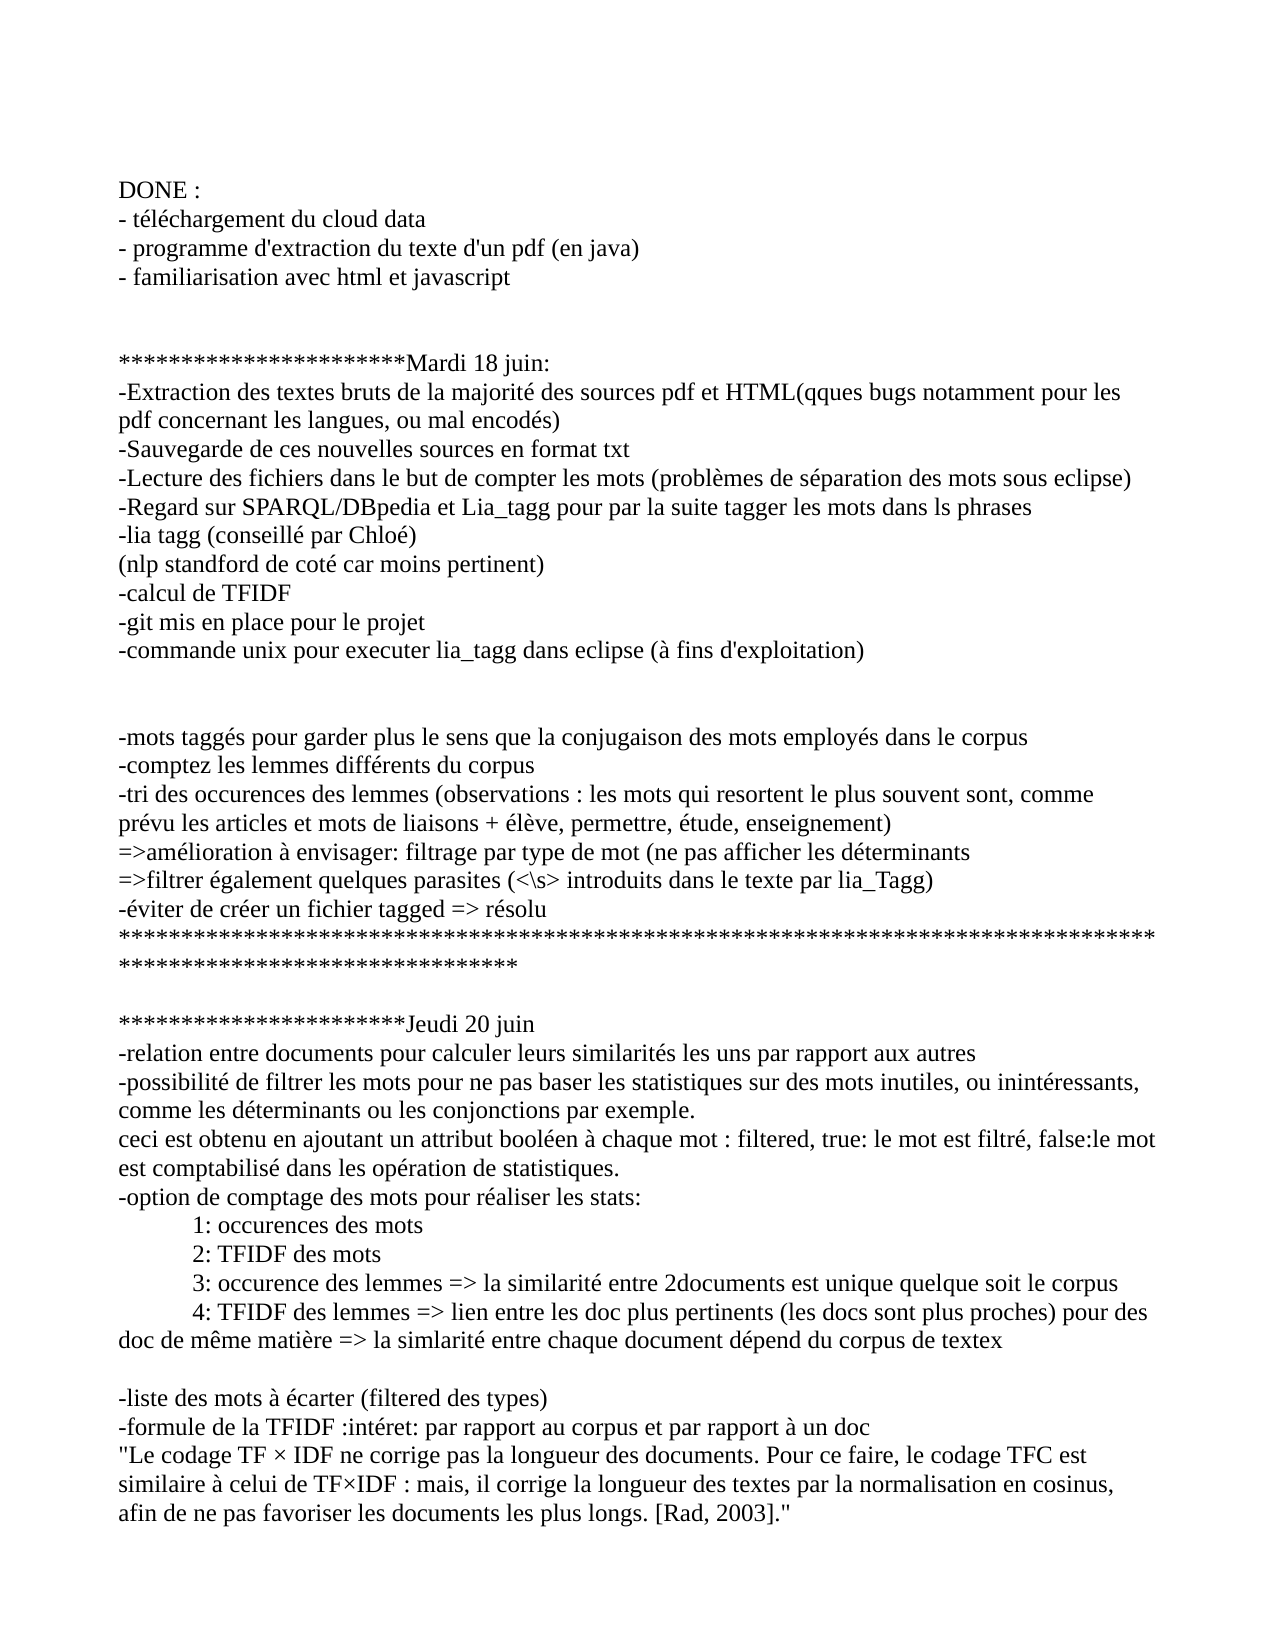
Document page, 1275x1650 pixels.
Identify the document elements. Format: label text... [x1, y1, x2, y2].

text -commande unix pour executer lia_tagg dans eclipse (à fins d'exploitation) [118, 636, 1157, 664]
text - programme d'extraction du texte d'un pdf (en java) [118, 233, 1157, 262]
text - familiarisation avec html et javascript [118, 262, 1157, 291]
text "Le codage TF × IDF ne corrige pas la longueur des documents. Pour ce faire, le codage TFC est similaire à celui de TF×IDF : mais, il corrige la longueur des textes par la normalisation en cosinus, afin de ne pas favoriser les documents les plus longs. [Rad, 2003]." [118, 1441, 1157, 1527]
text -tri des occurences des lemmes (observations : les mots qui resortent le plus souvent sont, comme prévu les articles et mots de liaisons + élève, permettre, étude, enseignement) [118, 779, 1157, 837]
text =>filtrer également quelques parasites (<\s> introduits dans le texte par lia_Tagg) [118, 866, 1157, 894]
text 4: TFIDF des lemmes => lien entre les doc plus pertinents (les docs sont plus proches) pour des doc de même matière => la simlarité entre chaque document dépend du corpus de textex [118, 1297, 1157, 1354]
text - téléchargement du cloud data [118, 204, 1157, 233]
text 2: TFIDF des mots [118, 1239, 1157, 1268]
text ceci est obtenu en ajoutant un attribut booléen à chaque mot : filtered, true: le mot est filtré, false:le mot est comptabilisé dans les opération de statistiques. [118, 1124, 1157, 1182]
text -comptez les lemmes différents du corpus [118, 751, 1157, 779]
text -lia tagg (conseillé par Chloé) [118, 521, 1157, 549]
text -Lecture des fichiers dans le but de compter les mots (problèmes de séparation des mots sous eclipse) [118, 463, 1157, 492]
text -possibilité de filtrer les mots pour ne pas baser les statistiques sur des mots inutiles, ou inintéressants, comme les déterminants ou les conjonctions par exemple. [118, 1067, 1157, 1124]
text ***********************Mardi 18 juin: [118, 348, 1157, 377]
text (nlp standford de coté car moins pertinent) [118, 549, 1157, 578]
text -Regard sur SPARQL/DBpedia et Lia_tagg pour par la suite tagger les mots dans ls phrases [118, 492, 1157, 521]
text -Extraction des textes bruts de la majorité des sources pdf et HTML(qques bugs notamment pour les pdf concernant les langues, ou mal encodés) [118, 377, 1157, 434]
text -formule de la TFIDF :intéret: par rapport au corpus et par rapport à un doc [118, 1412, 1157, 1441]
text -mots taggés pour garder plus le sens que la conjugaison des mots employés dans le corpus [118, 722, 1157, 751]
text -liste des mots à écarter (filtered des types) [118, 1383, 1157, 1412]
text -éviter de créer un fichier tagged => résolu [118, 894, 1157, 923]
text ******************************************************************************************************************* [118, 923, 1157, 981]
text -Sauvegarde de ces nouvelles sources en format txt [118, 434, 1157, 463]
text ***********************Jeudi 20 juin [118, 1009, 1157, 1038]
text DONE : [118, 176, 1157, 204]
text 1: occurences des mots [118, 1211, 1157, 1239]
text -relation entre documents pour calculer leurs similarités les uns par rapport aux autres [118, 1038, 1157, 1067]
text =>amélioration à envisager: filtrage par type de mot (ne pas afficher les déterminants [118, 837, 1157, 866]
text -git mis en place pour le projet [118, 607, 1157, 636]
text 3: occurence des lemmes => la similarité entre 2documents est unique quelque soit le corpus [118, 1268, 1157, 1297]
text -calcul de TFIDF [118, 578, 1157, 607]
text -option de comptage des mots pour réaliser les stats: [118, 1182, 1157, 1211]
